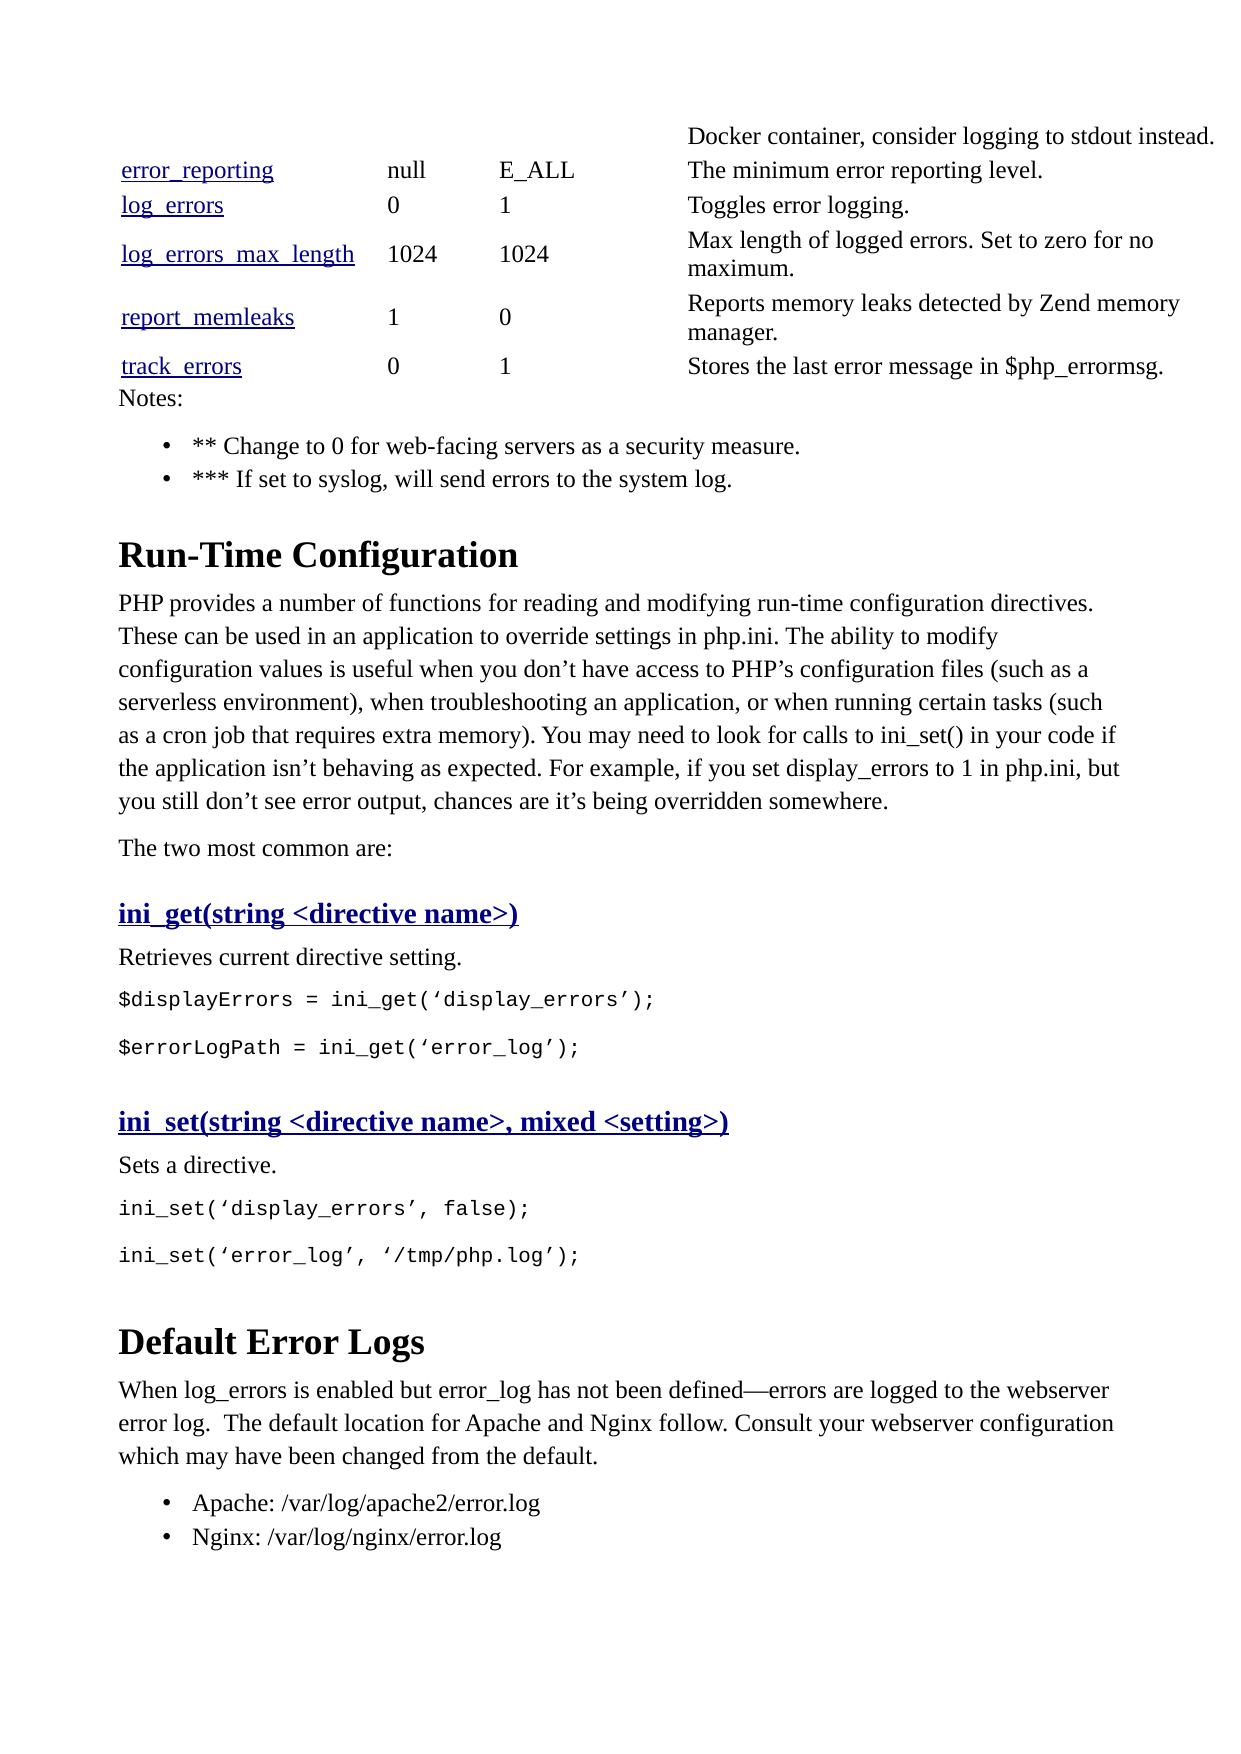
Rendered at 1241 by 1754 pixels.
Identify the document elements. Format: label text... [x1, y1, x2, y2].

table_cell 1 [496, 187, 684, 222]
table_cell 0 [496, 285, 684, 348]
table_cell log_errors_max_length [118, 222, 384, 285]
list *** If set to syslog, will send errors to the system log. [162, 464, 1122, 492]
text PHP provides a number of functions for reading and modifying run-time configuration directives. These can be used in an application to override settings in php.ini. The ability to modify configuration values is useful when you don’t have access to PHP’s configuration files (such as a serverless environment), when troubleshooting an application, or when running certain tasks (such as a cron job that requires extra memory). You may need to look for calls to ini_set() in your code if the application isn’t behaving as expected. For example, if you set display_errors to 1 in php.ini, but you still don’t see error output, chances are it’s being overridden somewhere. [118, 588, 1122, 815]
table_cell report_memleaks [118, 285, 384, 348]
subtitle ini_set(string <directive name>, mixed <setting>) [118, 1104, 1122, 1138]
table_cell [384, 118, 496, 153]
subtitle Run-Time Configuration [118, 532, 1122, 575]
table_cell 1024 [384, 222, 496, 285]
list ** Change to 0 for web-facing servers as a security measure. [162, 431, 1122, 459]
table_cell 1 [384, 285, 496, 348]
table_cell Reports memory leaks detected by Zend memory manager. [684, 285, 1240, 348]
subtitle ini_get(string <directive name>) [118, 896, 1122, 929]
text $displayErrors = ini_get(‘display_errors’); [118, 989, 1122, 1013]
text Sets a directive. [118, 1150, 1122, 1179]
text The two most common are: [118, 833, 1122, 862]
table_cell track_errors [118, 349, 384, 383]
table_cell 0 [384, 349, 496, 383]
table_cell 0 [384, 187, 496, 222]
list Apache: /var/log/apache2/error.log [162, 1488, 1122, 1517]
table_cell Max length of logged errors. Set to zero for no maximum. [684, 222, 1240, 285]
text ini_set(‘display_errors’, false); [118, 1198, 1122, 1222]
table_cell [118, 118, 384, 153]
subtitle Default Error Logs [118, 1319, 1122, 1362]
table_cell [496, 118, 684, 153]
table_cell error_reporting [118, 153, 384, 187]
text ini_set(‘error_log’, ‘/tmp/php.log’); [118, 1245, 1122, 1269]
text Notes: [118, 383, 1122, 412]
table_cell Toggles error logging. [684, 187, 1240, 222]
text Retrieves current directive setting. [118, 942, 1122, 971]
list Nginx: /var/log/nginx/error.log [162, 1522, 1122, 1550]
table_cell 1024 [496, 222, 684, 285]
table_cell Docker container, consider logging to stdout instead. [684, 118, 1240, 153]
text $errorLogPath = ini_get(‘error_log’); [118, 1037, 1122, 1060]
table_cell null [384, 153, 496, 187]
table_cell Stores the last error message in $php_errormsg. [684, 349, 1240, 383]
text When log_errors is enabled but error_log has not been defined—errors are logged to the webserver error log. The default location for Apache and Nginx follow. Consult your webserver configuration which may have been changed from the default. [118, 1375, 1122, 1470]
table_cell E_ALL [496, 153, 684, 187]
table_cell The minimum error reporting level. [684, 153, 1240, 187]
table_cell log_errors [118, 187, 384, 222]
table_cell 1 [496, 349, 684, 383]
